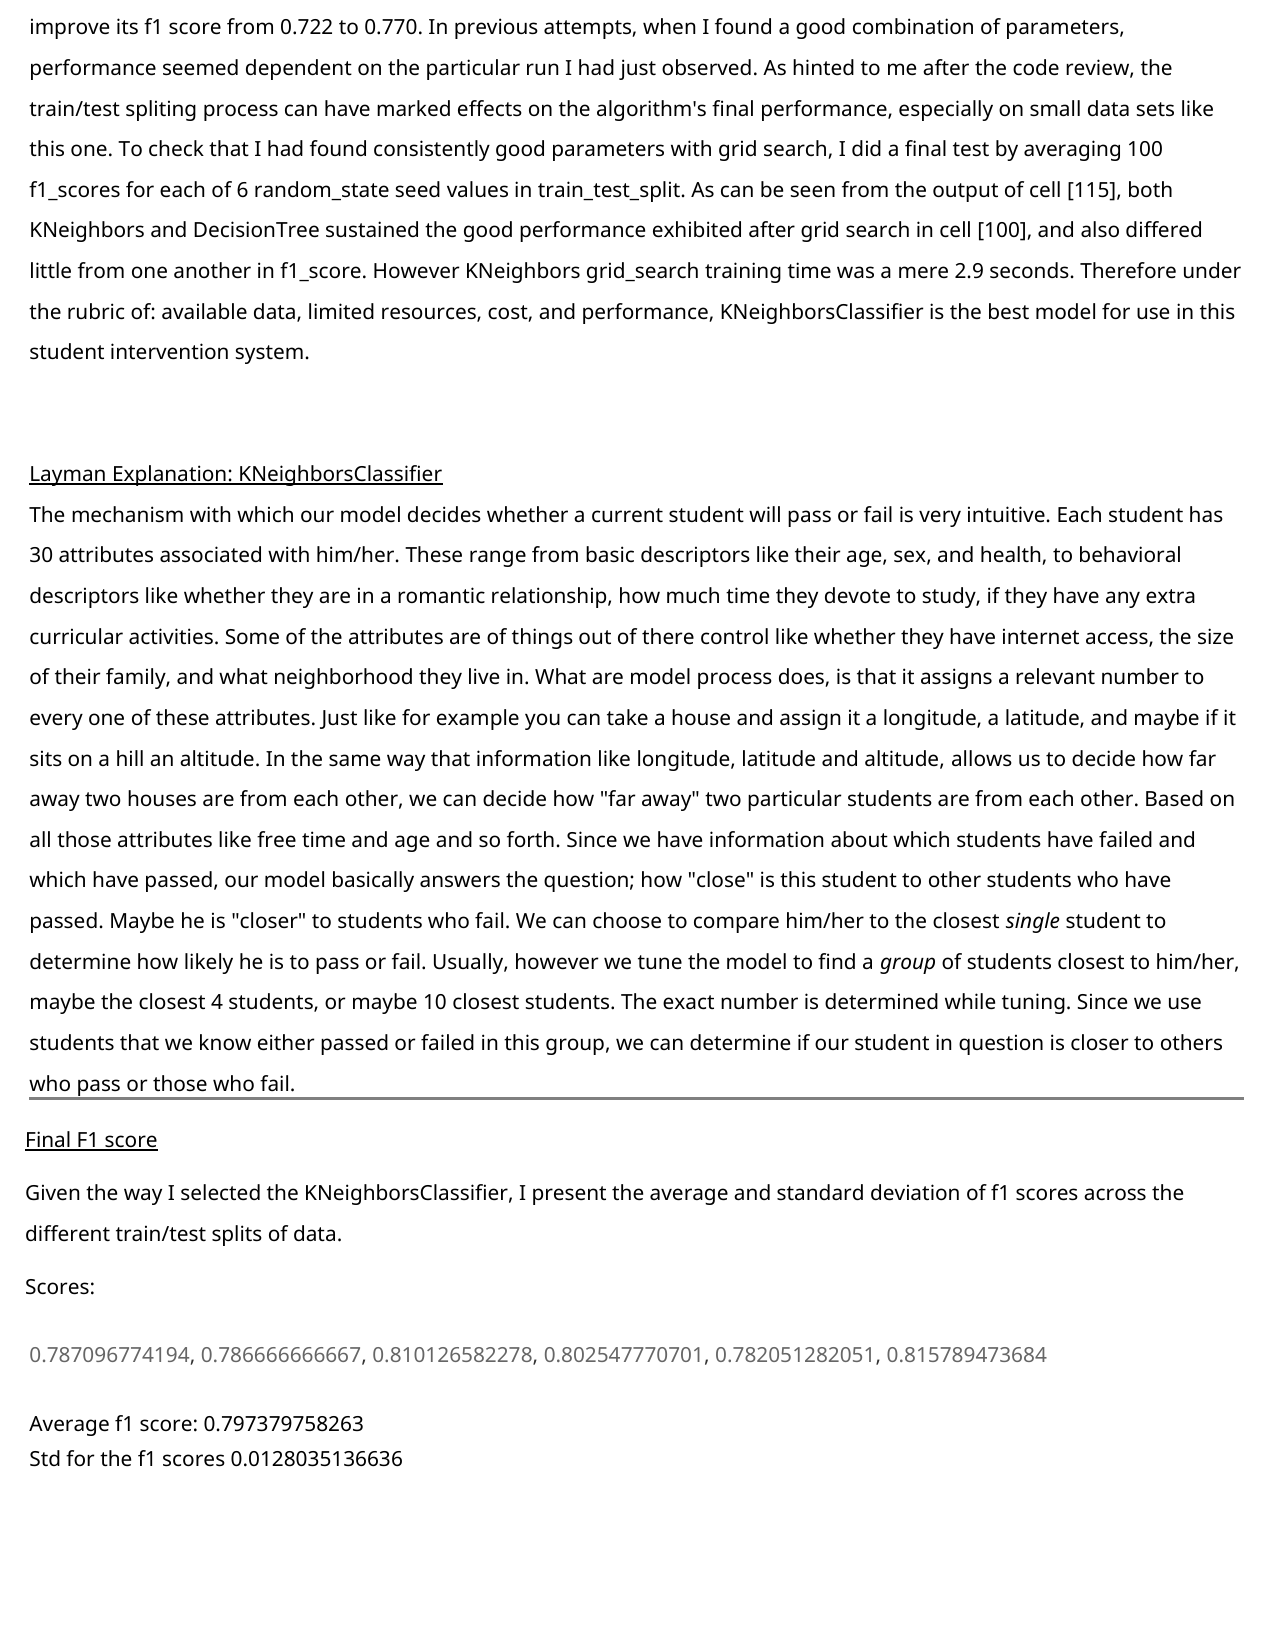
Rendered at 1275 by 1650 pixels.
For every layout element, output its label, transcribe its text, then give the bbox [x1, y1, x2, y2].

text improve its f1 score from 0.722 to 0.770. In previous attempts, when I found a good combination of parameters, performance seemed dependent on the particular run I had just observed. As hinted to me after the code review, the train/test spliting process can have marked effects on the algorithm's final performance, especially on small data sets like this one. To check that I had found consistently good parameters with grid search, I did a final test by averaging 100 f1_scores for each of 6 random_state seed values in train_test_split. As can be seen from the output of cell [115], both KNeighbors and DecisionTree sustained the good performance exhibited after grid search in cell [100], and also differed little from one another in f1_score. However KNeighbors grid_search training time was a mere 2.9 seconds. Therefore under the rubric of: available data, limited resources, cost, and performance, KNeighborsClassifier is the best model for use in this student intervention system. [29, 12, 1244, 366]
text 0.787096774194, 0.786666666667, 0.810126582278, 0.802547770701, 0.782051282051, 0.815789473684 [29, 1341, 1244, 1369]
text The mechanism with which our model decides whether a current student will pass or fail is very intuitive. Each student has 30 attributes associated with him/her. These range from basic descriptors like their age, sex, and health, to behavioral descriptors like whether they are in a romantic relationship, how much time they devote to study, if they have any extra curricular activities. Some of the attributes are of things out of there control like whether they have internet access, the size of their family, and what neighborhood they live in. What are model process does, is that it assigns a relevant number to every one of these attributes. Just like for example you can take a house and assign it a longitude, a latitude, and maybe if it sits on a hill an altitude. In the same way that information like longitude, latitude and altitude, allows us to decide how far away two houses are from each other, we can decide how "far away" two particular students are from each other. Based on all those attributes like free time and age and so forth. Since we have information about which students have failed and which have passed, our model basically answers the question; how "close" is this student to other students who have passed. Maybe he is "closer" to students who fail. We can choose to compare him/her to the closest single student to determine how likely he is to pass or fail. Usually, however we tune the model to find a group of students closest to him/her, maybe the closest 4 students, or maybe 10 closest students. The exact number is determined while tuning. Since we use students that we know either passed or failed in this group, we can determine if our student in question is closer to others who pass or those who fail. [29, 500, 1244, 1097]
text Average f1 score: 0.797379758263 Std for the f1 scores 0.0128035136636 [29, 1409, 1246, 1507]
text Scores: [25, 1272, 1250, 1300]
text Given the way I selected the KNeighborsClassifier, I present the average and standard deviation of f1 scores across the different train/test splits of data. [25, 1178, 1250, 1247]
text Final F1 score [25, 1125, 1250, 1153]
text Layman Explanation: KNeighborsClassifier [29, 459, 1244, 488]
